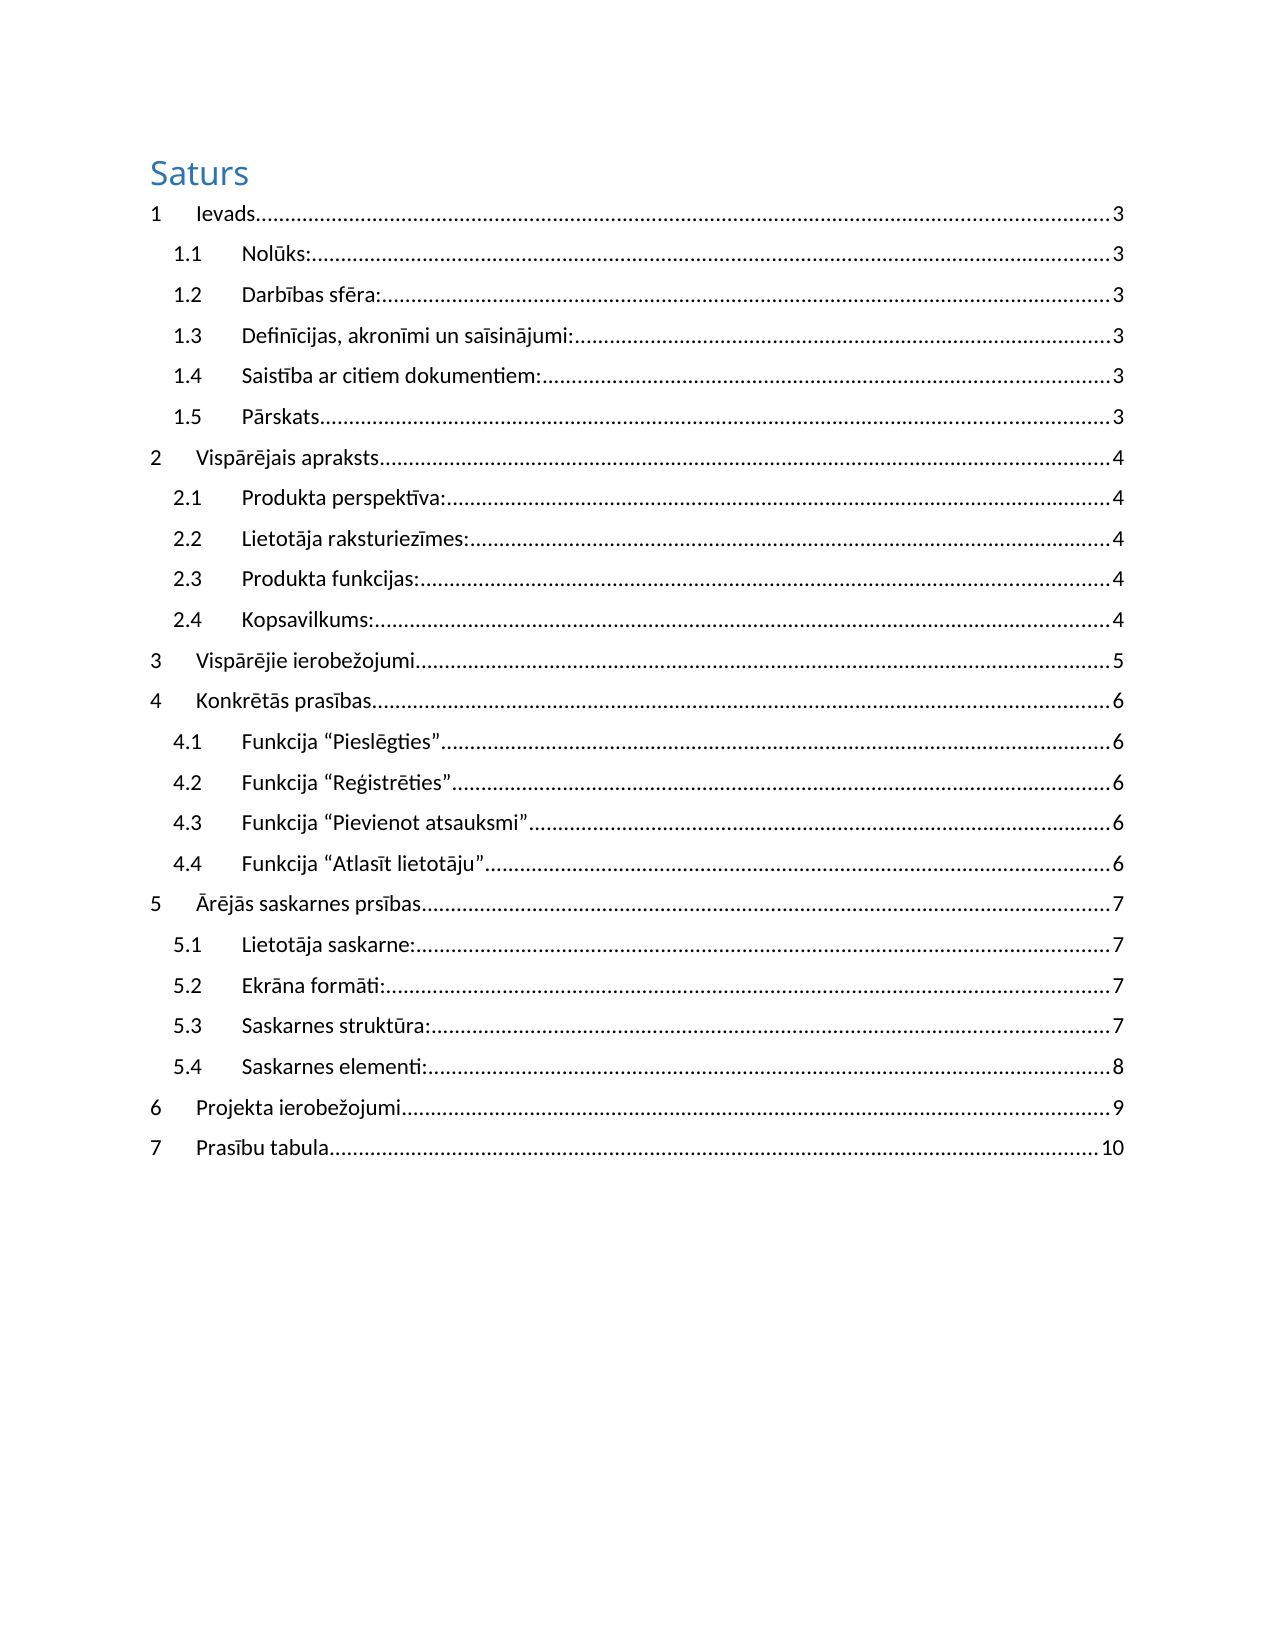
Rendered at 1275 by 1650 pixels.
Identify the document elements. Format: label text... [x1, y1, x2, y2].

text 1.1 Nolūks: 3 [173, 239, 1125, 268]
subtitle Saturs [150, 150, 1125, 195]
text 2.2 Lietotāja raksturiezīmes: 4 [173, 524, 1125, 552]
text 4.4 Funkcija “Atlasīt lietotāju” 6 [173, 849, 1125, 877]
text 4.3 Funkcija “Pievienot atsauksmi” 6 [173, 808, 1125, 836]
text 2.1 Produkta perspektīva: 4 [173, 483, 1125, 511]
text 5.3 Saskarnes struktūra: 7 [173, 1011, 1125, 1039]
text 1.5 Pārskats 3 [173, 402, 1125, 430]
text 3 Vispārējie ierobežojumi 5 [150, 646, 1125, 674]
text 1 Ievads 3 [150, 199, 1125, 227]
text 2.4 Kopsavilkums: 4 [173, 605, 1125, 633]
text 5.1 Lietotāja saskarne: 7 [173, 930, 1125, 958]
text 4 Konkrētās prasības 6 [150, 686, 1125, 714]
text 4.1 Funkcija “Pieslēgties” 6 [173, 727, 1125, 755]
text 4.2 Funkcija “Reģistrēties” 6 [173, 768, 1125, 796]
text 2 Vispārējais apraksts 4 [150, 443, 1125, 471]
text 2.3 Produkta funkcijas: 4 [173, 564, 1125, 593]
text 6 Projekta ierobežojumi 9 [150, 1093, 1125, 1121]
text 1.2 Darbības sfēra: 3 [173, 280, 1125, 308]
text 1.3 Definīcijas, akronīmi un saīsinājumi: 3 [173, 321, 1125, 349]
text 1.4 Saistība ar citiem dokumentiem: 3 [173, 361, 1125, 389]
text 5.4 Saskarnes elementi: 8 [173, 1052, 1125, 1080]
text 5.2 Ekrāna formāti: 7 [173, 971, 1125, 999]
text 5 Ārējās saskarnes prsības 7 [150, 889, 1125, 918]
text 7 Prasību tabula 10 [150, 1133, 1125, 1161]
